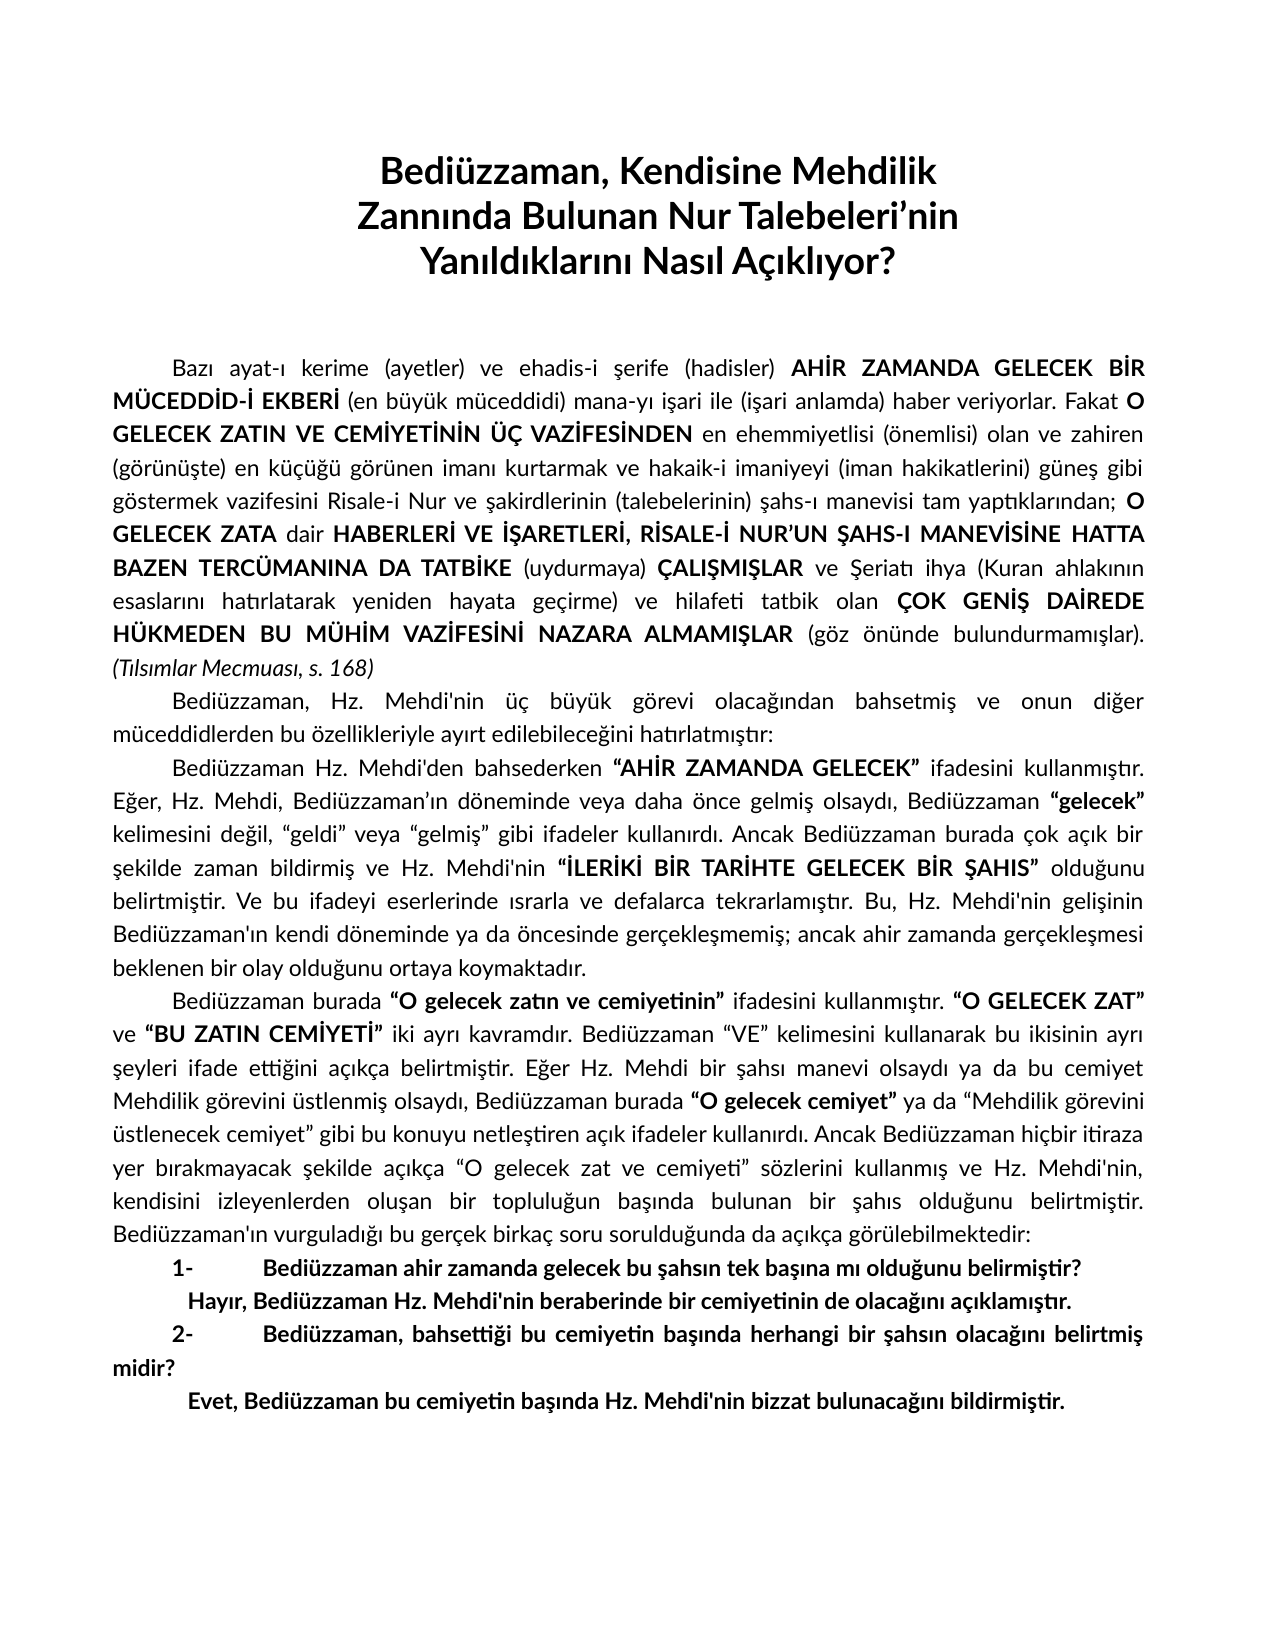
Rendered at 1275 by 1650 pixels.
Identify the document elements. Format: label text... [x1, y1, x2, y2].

text Bediüzzaman burada “O gelecek zatın ve cemiyetinin” ifadesini kullanmıştır. “O GELECEK ZAT” ve “BU ZATIN CEMİYETİ” iki ayrı kavramdır. Bediüzzaman “VE” kelimesini kullanarak bu ikisinin ayrı şeyleri ifade ettiğini açıkça belirtmiştir. Eğer Hz. Mehdi bir şahsı manevi olsaydı ya da bu cemiyet Mehdilik görevini üstlenmiş olsaydı, Bediüzzaman burada “O gelecek cemiyet” ya da “Mehdilik görevini üstlenecek cemiyet” gibi bu konuyu netleştiren açık ifadeler kullanırdı. Ancak Bediüzzaman hiçbir itiraza yer bırakmayacak şekilde açıkça “O gelecek zat ve cemiyeti” sözlerini kullanmış ve Hz. Mehdi'nin, kendisini izleyenlerden oluşan bir topluluğun başında bulunan bir şahıs olduğunu belirtmiştir. Bediüzzaman'ın vurguladığı bu gerçek birkaç soru sorulduğunda da açıkça görülebilmektedir: [112, 983, 1145, 1249]
text Bediüzzaman Hz. Mehdi'den bahsederken “AHİR ZAMANDA GELECEK” ifadesini kullanmıştır. Eğer, Hz. Mehdi, Bediüzzaman’ın döneminde veya daha önce gelmiş olsaydı, Bediüzzaman “gelecek” kelimesini değil, “geldi” veya “gelmiş” gibi ifadeler kullanırdı. Ancak Bediüzzaman burada çok açık bir şekilde zaman bildirmiş ve Hz. Mehdi'nin “İLERİKİ BİR TARİHTE GELECEK BİR ŞAHIS” olduğunu belirtmiştir. Ve bu ifadeyi eserlerinde ısrarla ve defalarca tekrarlamıştır. Bu, Hz. Mehdi'nin gelişinin Bediüzzaman'ın kendi döneminde ya da öncesinde gerçekleşmemiş; ancak ahir zamanda gerçekleşmesi beklenen bir olay olduğunu ortaya koymaktadır. [112, 749, 1145, 983]
text 2- Bediüzzaman, bahsettiği bu cemiyetin başında herhangi bir şahsın olacağını belirtmiş midir? [112, 1316, 1145, 1383]
text Zannında Bulunan Nur Talebeleri’nin [112, 193, 1145, 238]
text Bazı ayat-ı kerime (ayetler) ve ehadis-i şerife (hadisler) AHİR ZAMANDA GELECEK BİR MÜCEDDİD-İ EKBERİ (en büyük müceddidi) mana-yı işari ile (işari anlamda) haber veriyorlar. Fakat O GELECEK ZATIN VE CEMİYETİNİN ÜÇ VAZİFESİNDEN en ehemmiyetlisi (önemlisi) olan ve zahiren (görünüşte) en küçüğü görünen imanı kurtarmak ve hakaik-i imaniyeyi (iman hakikatlerini) güneş gibi göstermek vazifesini Risale-i Nur ve şakirdlerinin (talebelerinin) şahs-ı manevisi tam yaptıklarından; O GELECEK ZATA dair HABERLERİ VE İŞARETLERİ, RİSALE-İ NUR’UN ŞAHS-I MANEVİSİNE HATTA BAZEN TERCÜMANINA DA TATBİKE (uydurmaya) ÇALIŞMIŞLAR ve Şeriatı ihya (Kuran ahlakının esaslarını hatırlatarak yeniden hayata geçirme) ve hilafeti tatbik olan ÇOK GENİŞ DAİREDE HÜKMEDEN BU MÜHİM VAZİFESİNİ NAZARA ALMAMIŞLAR (göz önünde bulundurmamışlar).(Tılsımlar Mecmuası, s. 168) [112, 349, 1145, 683]
text 1- Bediüzzaman ahir zamanda gelecek bu şahsın tek başına mı olduğunu belirmiştir? [112, 1249, 1145, 1283]
text Hayır, Bediüzzaman Hz. Mehdi'nin beraberinde bir cemiyetinin de olacağını açıklamıştır. [112, 1283, 1145, 1316]
text Bediüzzaman, Kendisine Mehdilik [112, 148, 1145, 193]
text Bediüzzaman, Hz. Mehdi'nin üç büyük görevi olacağından bahsetmiş ve onun diğer müceddidlerden bu özellikleriyle ayırt edilebileceğini hatırlatmıştır: [112, 683, 1145, 749]
text Evet, Bediüzzaman bu cemiyetin başında Hz. Mehdi'nin bizzat bulunacağını bildirmiştir. [112, 1383, 1145, 1416]
text Yanıldıklarını Nasıl Açıklıyor? [112, 238, 1145, 283]
